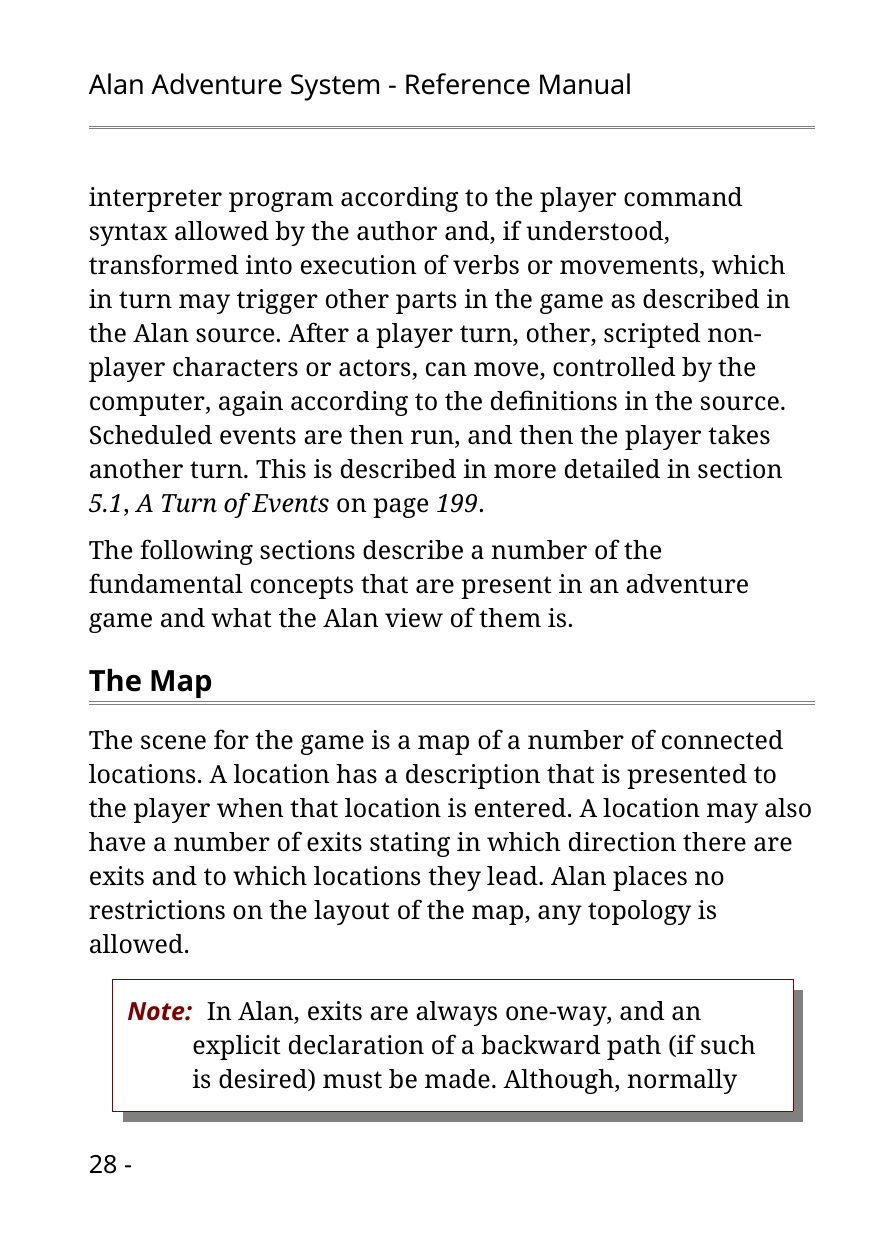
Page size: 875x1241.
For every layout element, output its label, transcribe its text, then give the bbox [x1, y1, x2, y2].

text The execution of an adventure is primarily driv­en by the input of player commands. A command is analysed by the interpreter program according to the player command syntax allowed by the author and, if understood, transformed into execution of verbs or movements, which in turn may trigger other parts in the game as described in the Alan source. After a player turn, other, scripted non-player characters or actors, can move, controlled by the computer, again according to the definitions in the source. Scheduled events are then run, and then the player takes another turn. This is described in more detailed in section 5.1, A Turn of Events on page 159. [88, 180, 815, 520]
text The scene for the game is a map of a number of connected locations. A location has a description that is presented to the player when that location is entered. A location may also have a number of exits stating in which direction there are exits and to which locations they lead. Alan places no restrictions on the lay­out of the map, any topology is allowed. [88, 723, 815, 961]
list In Alan, exits are always one-way, and an explicit declaration of a backward path (if such is desired) must be made. Although, normally [113, 980, 793, 1111]
text The following sections describe a number of the fundamental concepts that are present in an adventure game and what the Alan view of them is. [88, 533, 815, 635]
subtitle The Map [88, 660, 815, 704]
